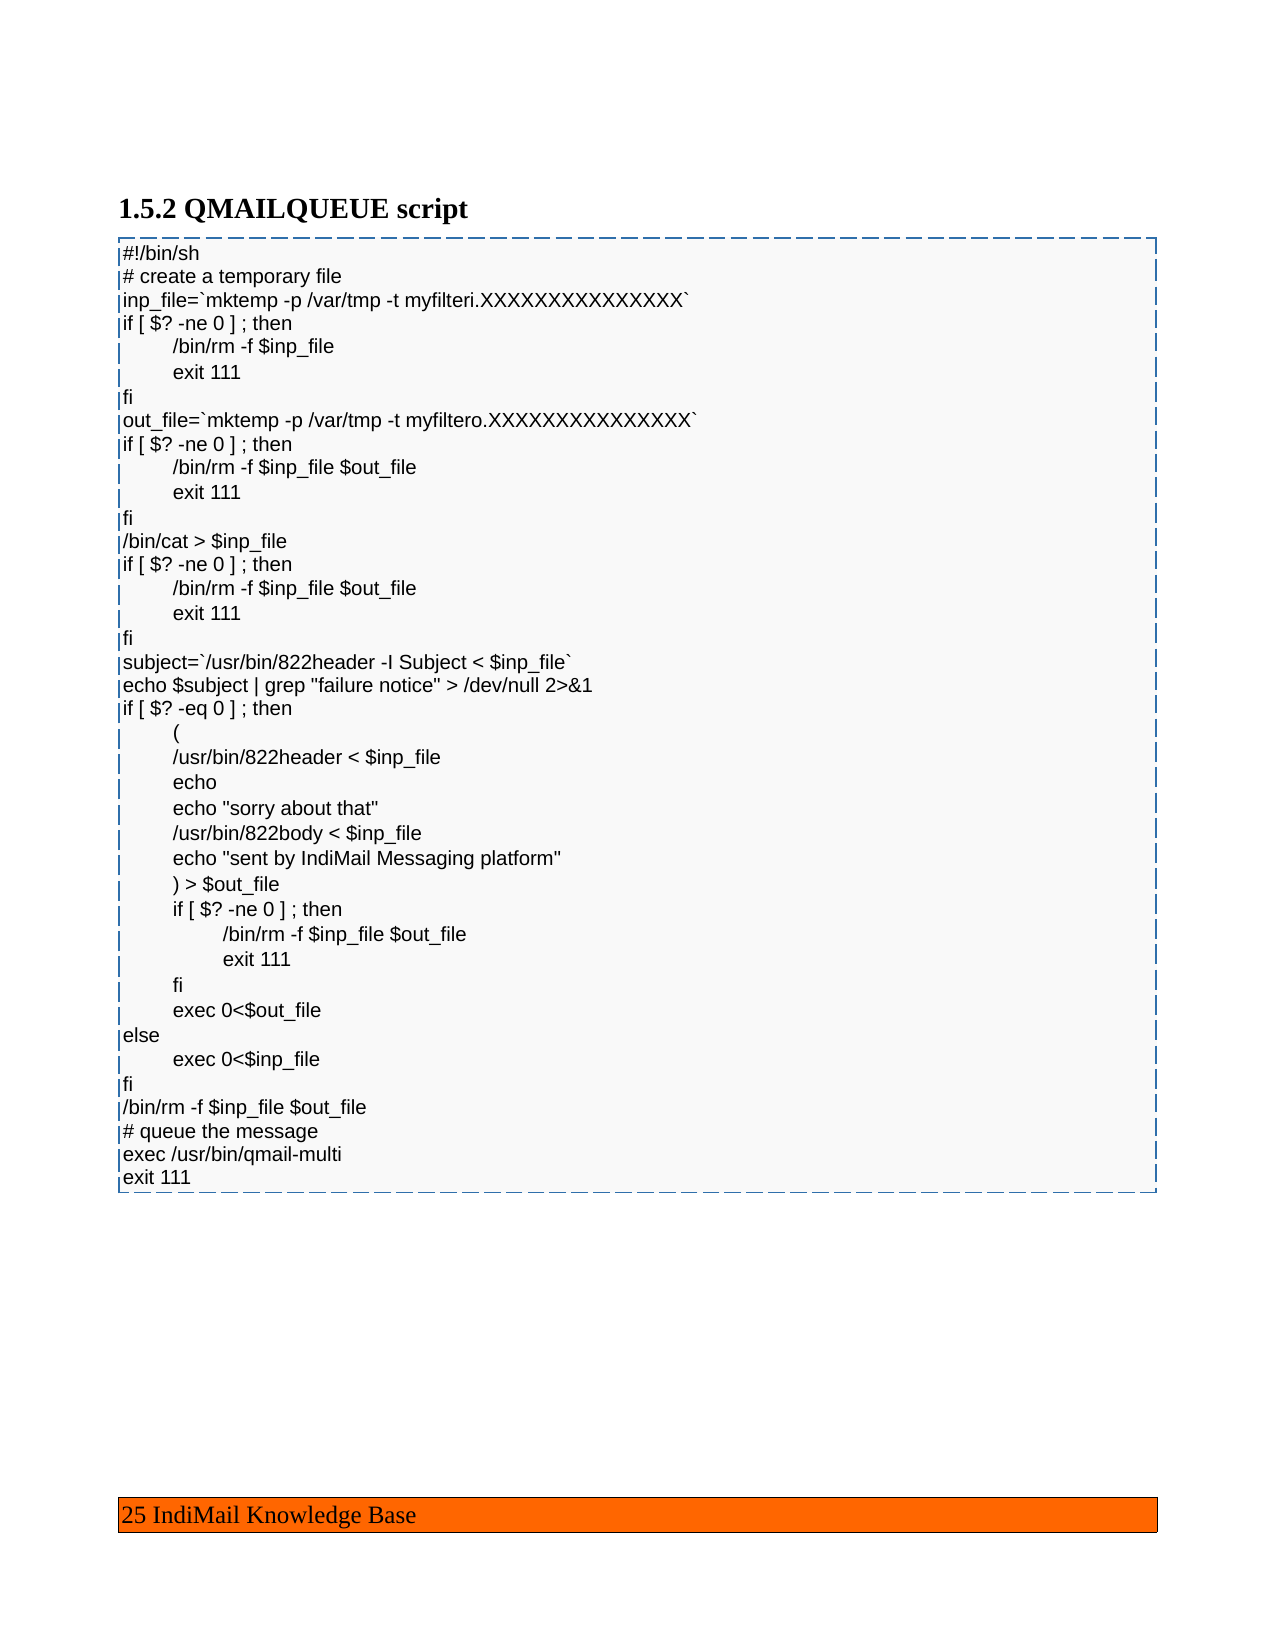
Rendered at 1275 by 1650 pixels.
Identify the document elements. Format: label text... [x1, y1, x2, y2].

text echo $subject | grep "failure notice" > /dev/null 2>&1 [118, 669, 1157, 692]
text exit 111 [118, 597, 1157, 622]
subtitle 1.5.2 QMAILQUEUE script [118, 191, 1157, 224]
text #!/bin/sh [118, 237, 1157, 260]
text exit 111 [118, 476, 1157, 502]
text # create a temporary file [118, 260, 1157, 284]
text /bin/rm -f $inp_file $out_file [118, 451, 1157, 476]
text fi [118, 622, 1157, 646]
text echo "sorry about that" [118, 791, 1157, 817]
text out_file=`mktemp -p /var/tmp -t myfiltero.XXXXXXXXXXXXXXX` [118, 404, 1157, 428]
text ( [118, 716, 1157, 741]
text if [ $? -ne 0 ] ; then [118, 307, 1157, 330]
text exit 111 [118, 943, 1157, 969]
text subject=`/usr/bin/822header -I Subject < $inp_file` [118, 646, 1157, 669]
text /bin/rm -f $inp_file $out_file [118, 572, 1157, 597]
text fi [118, 969, 1157, 994]
text if [ $? -ne 0 ] ; then [118, 893, 1157, 918]
text /usr/bin/822body < $inp_file [118, 817, 1157, 842]
text exec /usr/bin/qmail-multi [118, 1138, 1157, 1161]
text /bin/rm -f $inp_file $out_file [118, 918, 1157, 943]
text echo [118, 766, 1157, 791]
text ) > $out_file [118, 867, 1157, 893]
text # queue the message [118, 1114, 1157, 1138]
text if [ $? -eq 0 ] ; then [118, 692, 1157, 716]
text inp_file=`mktemp -p /var/tmp -t myfilteri.XXXXXXXXXXXXXXX` [118, 284, 1157, 307]
text /usr/bin/822header < $inp_file [118, 741, 1157, 766]
text exit 111 [118, 356, 1157, 381]
text else [118, 1019, 1157, 1043]
text exec 0<$inp_file [118, 1043, 1157, 1068]
text /bin/cat > $inp_file [118, 525, 1157, 548]
text fi [118, 381, 1157, 404]
text /bin/rm -f $inp_file [118, 330, 1157, 356]
text exec 0<$out_file [118, 994, 1157, 1019]
text fi [118, 502, 1157, 525]
text /bin/rm -f $inp_file $out_file [118, 1091, 1157, 1114]
text exit 111 [118, 1161, 1157, 1193]
text if [ $? -ne 0 ] ; then [118, 428, 1157, 451]
text echo "sent by IndiMail Messaging platform" [118, 842, 1157, 867]
text if [ $? -ne 0 ] ; then [118, 548, 1157, 572]
text fi [118, 1068, 1157, 1091]
